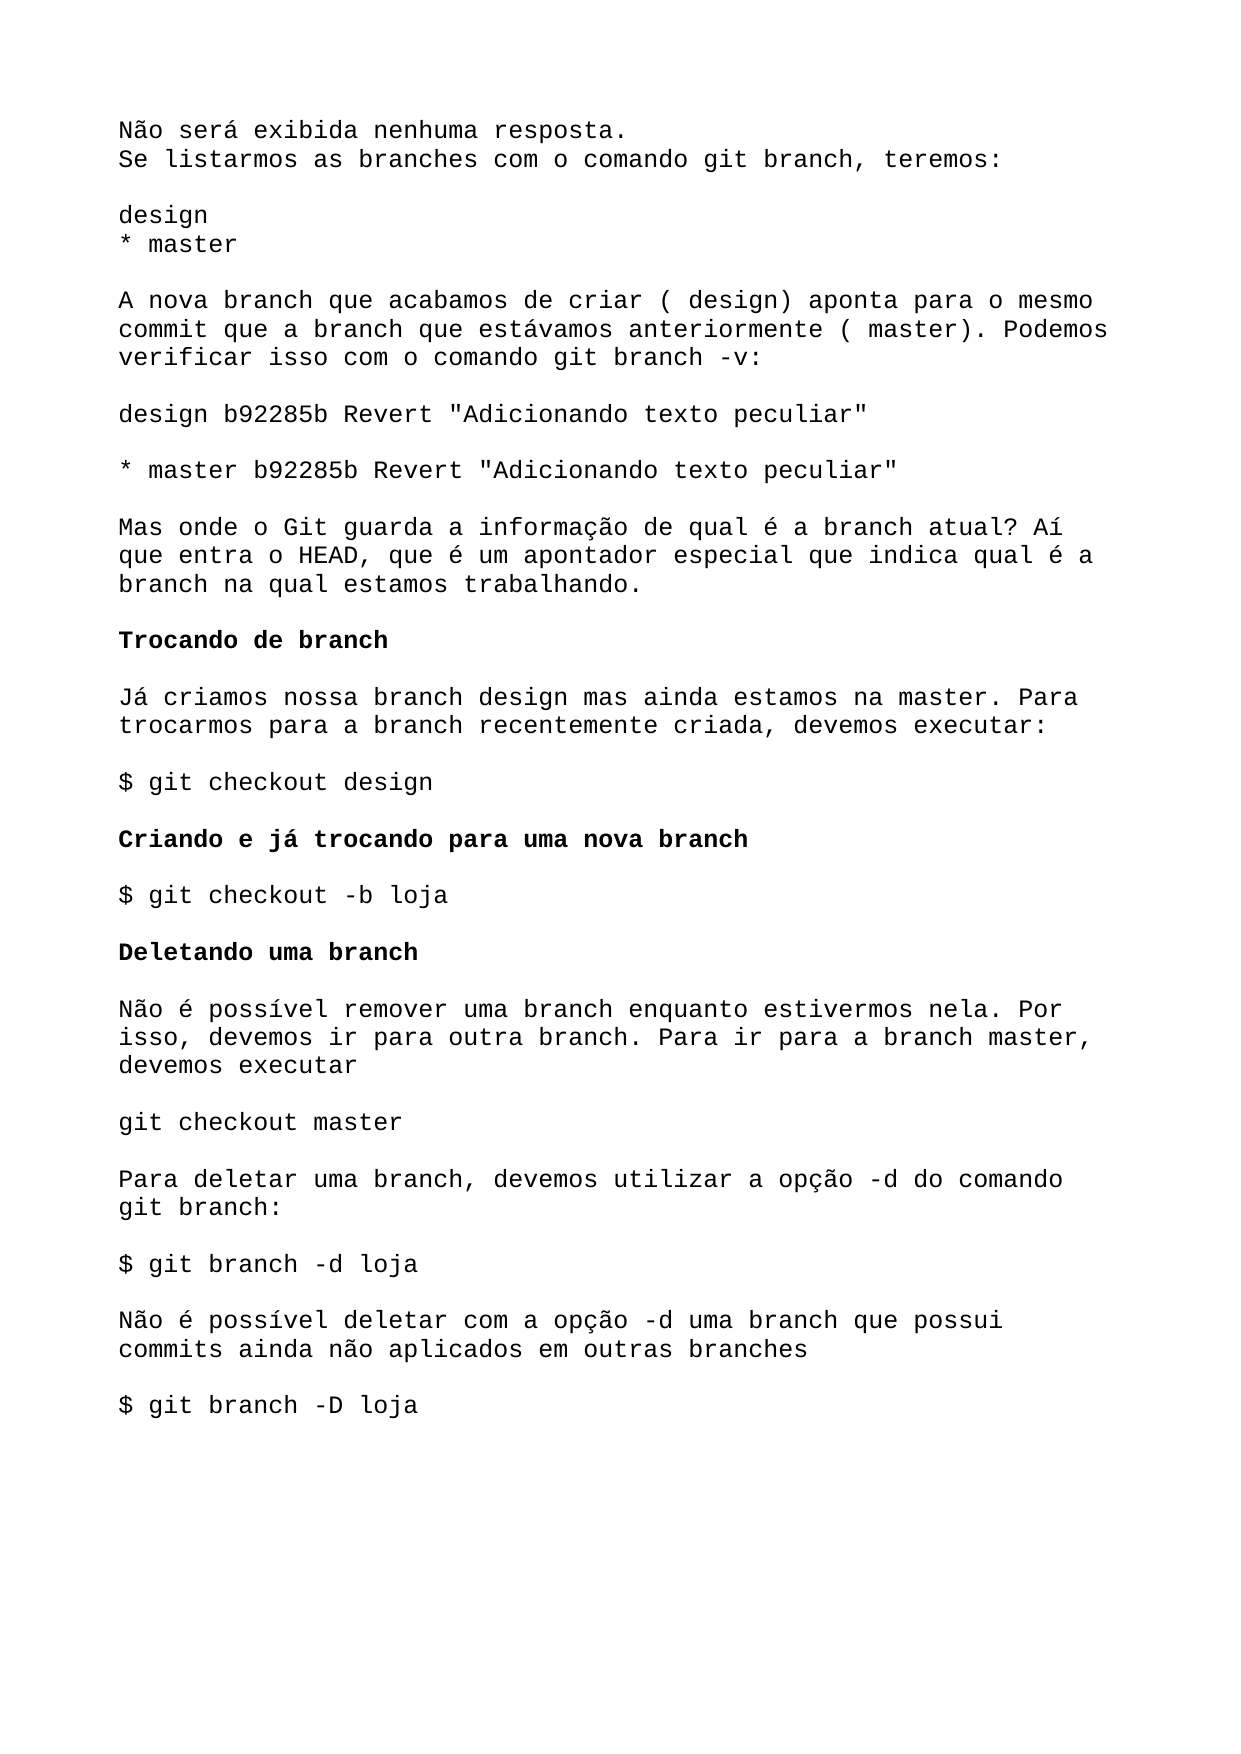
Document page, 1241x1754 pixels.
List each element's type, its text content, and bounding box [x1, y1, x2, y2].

text Se listarmos as branches com o comando git branch, teremos: [118, 146, 1122, 175]
text $ git checkout -b loja [118, 883, 1122, 911]
text Trocando de branch [118, 628, 1122, 656]
text design [118, 203, 1122, 231]
text git checkout master [118, 1110, 1122, 1138]
text * master [118, 231, 1122, 260]
text Não será exibida nenhuma resposta. [118, 118, 1122, 146]
text Não é possível remover uma branch enquanto estivermos nela. Por isso, devemos ir para outra branch. Para ir para a branch master, devemos executar [118, 996, 1122, 1081]
text design b92285b Revert "Adicionando texto peculiar" [118, 401, 1122, 430]
text * master b92285b Revert "Adicionando texto peculiar" [118, 458, 1122, 486]
text Mas onde o Git guarda a informação de qual é a branch atual? Aí que entra o HEAD, que é um apontador especial que indica qual é a branch na qual estamos trabalhando. [118, 515, 1122, 600]
text $ git branch -D loja [118, 1393, 1122, 1421]
text Criando e já trocando para uma nova branch [118, 826, 1122, 855]
text Para deletar uma branch, devemos utilizar a opção -d do comando git branch: [118, 1166, 1122, 1223]
text $ git checkout design [118, 770, 1122, 798]
text $ git branch -d loja [118, 1251, 1122, 1280]
text Não é possível deletar com a opção -d uma branch que possui commits ainda não aplicados em outras branches [118, 1308, 1122, 1365]
text A nova branch que acabamos de criar ( design) aponta para o mesmo [118, 288, 1122, 316]
text commit que a branch que estávamos anteriormente ( master). Podemos verificar isso com o comando git branch -v: [118, 316, 1122, 373]
text Deletando uma branch [118, 940, 1122, 968]
text Já criamos nossa branch design mas ainda estamos na master. Para trocarmos para a branch recentemente criada, devemos executar: [118, 685, 1122, 741]
